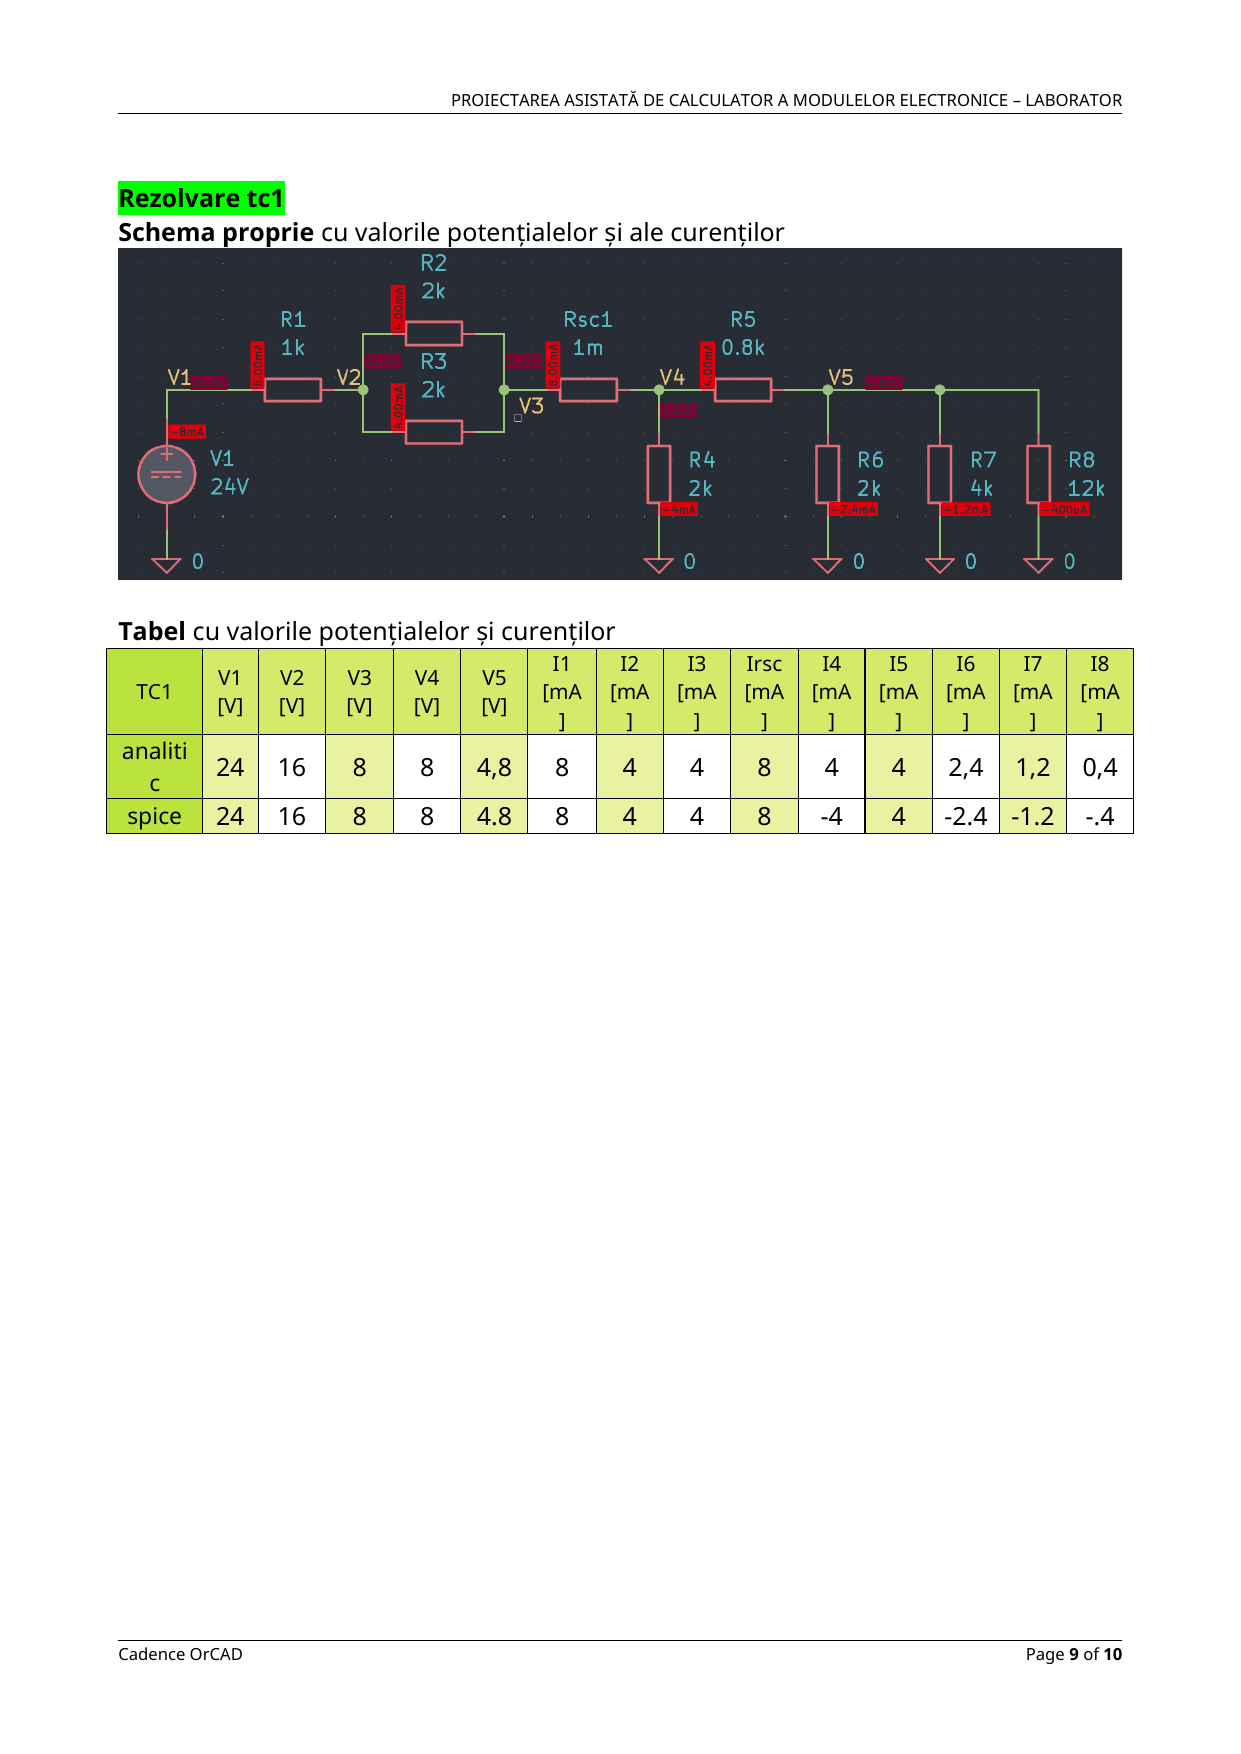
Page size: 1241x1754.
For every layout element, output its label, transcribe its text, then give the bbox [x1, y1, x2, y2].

table_cell 16 [259, 799, 325, 833]
text Rezolvare tc1 [118, 181, 1122, 215]
table_header V2 [V] [259, 649, 325, 734]
table_cell 4 [597, 735, 663, 798]
table_cell -1.2 [1000, 799, 1066, 833]
table_header I2 [mA] [597, 649, 663, 734]
table_cell -2.4 [933, 799, 999, 833]
table_cell -.4 [1067, 799, 1133, 833]
table_header V1 [V] [203, 649, 258, 734]
table_header I4 [mA] [799, 649, 864, 734]
table_cell 8 [394, 735, 460, 798]
table_header V5 [V] [461, 649, 527, 734]
table_cell 8 [326, 735, 393, 798]
table_header I1 [mA] [528, 649, 596, 734]
table_cell -4 [799, 799, 864, 833]
table_header I5 [mA] [866, 649, 932, 734]
table_cell 8 [528, 799, 596, 833]
table_header I7 [mA] [1000, 649, 1066, 734]
table_cell 8 [731, 799, 798, 833]
table_cell 4 [664, 799, 730, 833]
table_header V3 [V] [326, 649, 393, 734]
table_cell 1,2 [1000, 735, 1066, 798]
table_header Irsc [mA] [731, 649, 798, 734]
table_cell 4 [664, 735, 730, 798]
table_cell 4.8 [461, 799, 527, 833]
text Tabel cu valorile potențialelor și curenților [118, 614, 1122, 648]
table_cell 24 [203, 735, 258, 798]
table_cell 16 [259, 735, 325, 798]
table_cell 8 [394, 799, 460, 833]
table_cell 8 [731, 735, 798, 798]
table_cell 8 [326, 799, 393, 833]
table_header I8 [mA] [1067, 649, 1133, 734]
table_cell 4 [597, 799, 663, 833]
table_cell 8 [528, 735, 596, 798]
table_cell 4 [799, 735, 864, 798]
table_cell 4 [866, 735, 932, 798]
table_cell spice [107, 799, 202, 833]
table_cell analitic [107, 735, 202, 798]
table_cell 4,8 [461, 735, 527, 798]
text Schema proprie cu valorile potențialelor și ale curenților [118, 215, 1122, 248]
table_header I3 [mA] [664, 649, 730, 734]
table_header TC1 [107, 649, 202, 734]
table_cell 2,4 [933, 735, 999, 798]
table_cell 4 [866, 799, 932, 833]
table_cell 0,4 [1067, 735, 1133, 798]
table_cell 24 [203, 799, 258, 833]
picture [118, 248, 1123, 580]
table_header I6 [mA] [933, 649, 999, 734]
table_header V4 [V] [394, 649, 460, 734]
